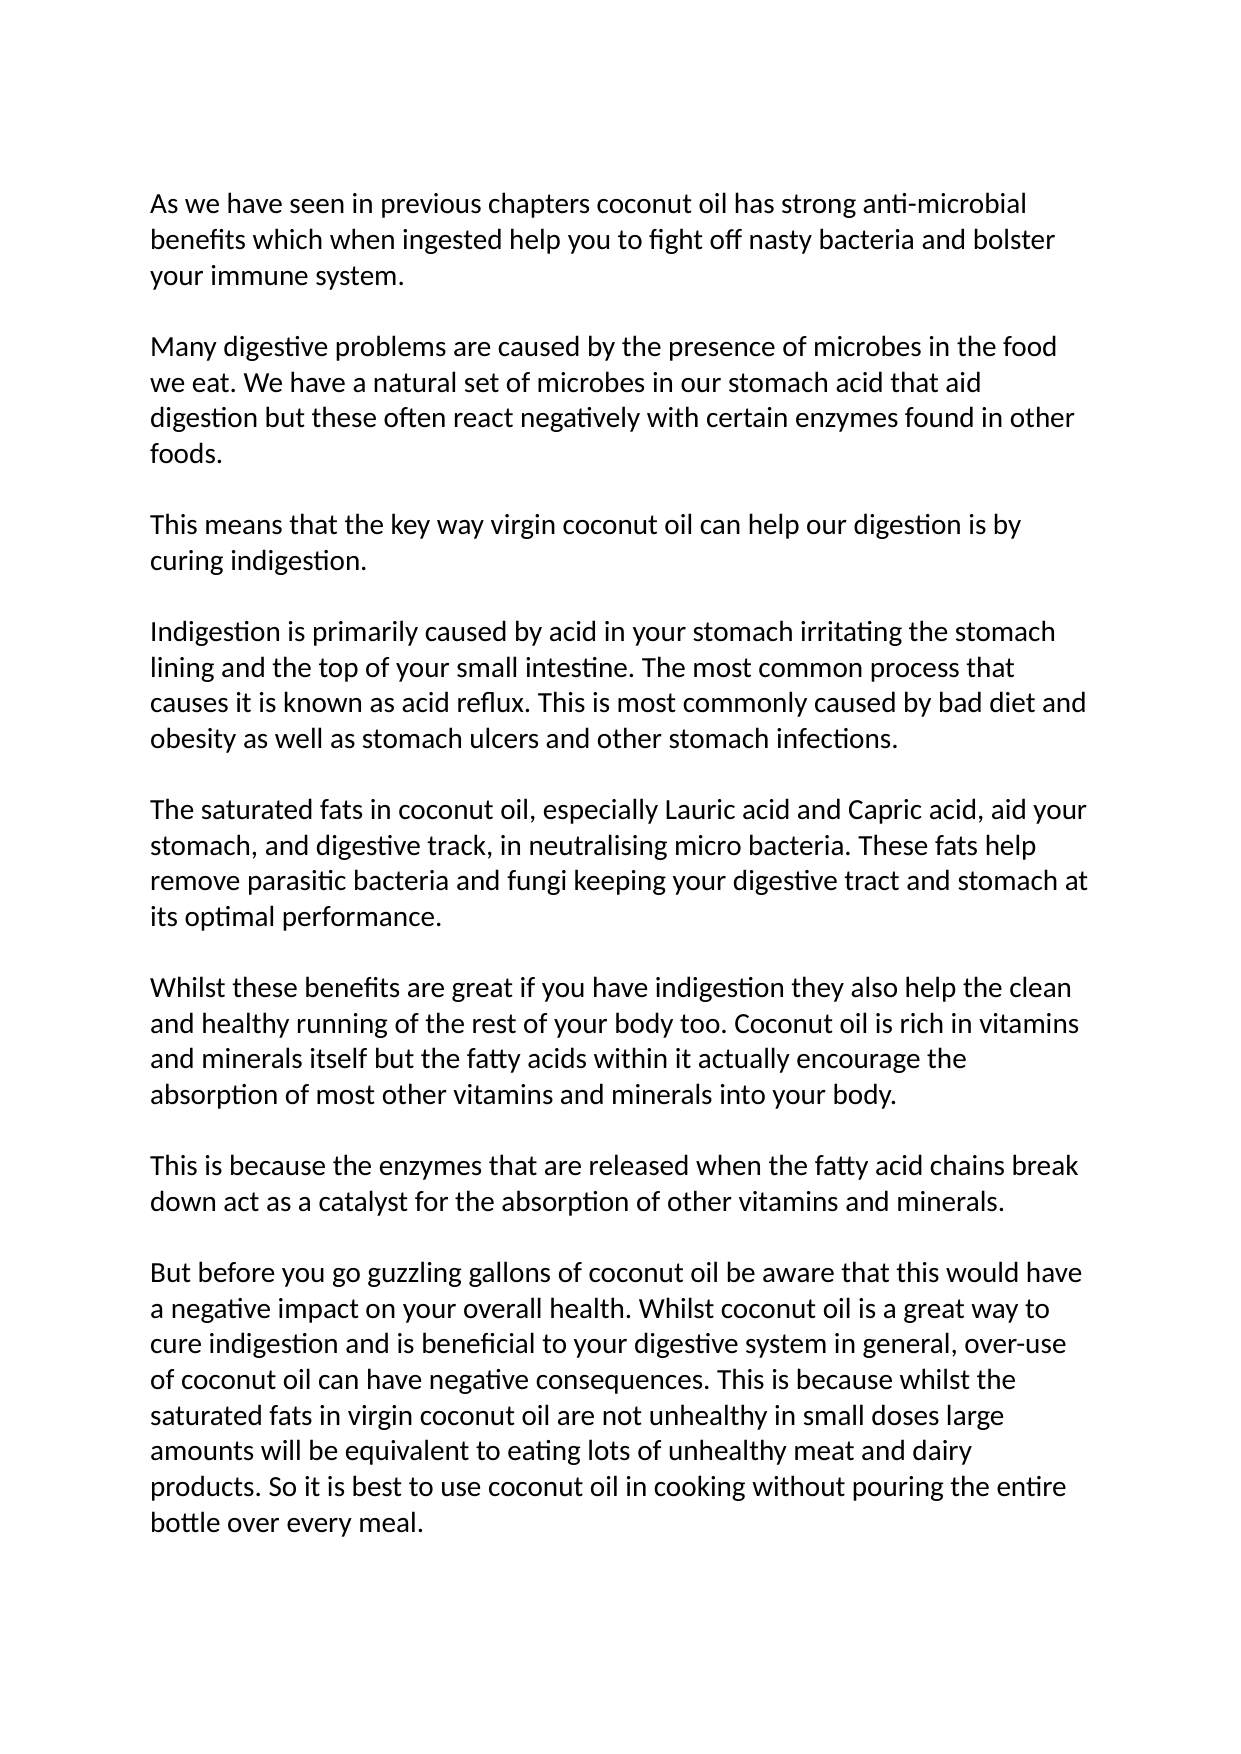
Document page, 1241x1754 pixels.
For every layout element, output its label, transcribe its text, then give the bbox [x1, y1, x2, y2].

text Many digestive problems are caused by the presence of microbes in the food we eat. We have a natural set of microbes in our stomach acid that aid digestion but these often react negatively with certain enzymes found in other foods. [150, 328, 1090, 471]
text This is because the enzymes that are released when the fatty acid chains break down act as a catalyst for the absorption of other vitamins and minerals. [150, 1147, 1090, 1219]
text As we have seen in previous chapters coconut oil has strong anti-microbial benefits which when ingested help you to fight off nasty bacteria and bolster your immune system. [150, 186, 1090, 292]
text Whilst these benefits are great if you have indigestion they also help the clean and healthy running of the rest of your body too. Coconut oil is rich in vitamins and minerals itself but the fatty acids within it actually encourage the absorption of most other vitamins and minerals into your body. [150, 969, 1090, 1112]
text This means that the key way virgin coconut oil can help our digestion is by curing indigestion. [150, 506, 1090, 577]
text But before you go guzzling gallons of coconut oil be aware that this would have a negative impact on your overall health. Whilst coconut oil is a great way to cure indigestion and is beneficial to your digestive system in general, over-use of coconut oil can have negative consequences. This is because whilst the saturated fats in virgin coconut oil are not unhealthy in small doses large amounts will be equivalent to eating lots of unhealthy meat and dairy products. So it is best to use coconut oil in cooking without pouring the entire bottle over every meal. [150, 1254, 1090, 1539]
text The saturated fats in coconut oil, especially Lauric acid and Capric acid, aid your stomach, and digestive track, in neutralising micro bacteria. These fats help remove parasitic bacteria and fungi keeping your digestive tract and stomach at its optimal performance. [150, 791, 1090, 934]
text Indigestion is primarily caused by acid in your stomach irritating the stomach lining and the top of your small intestine. The most common process that causes it is known as acid reflux. This is most commonly caused by bad diet and obesity as well as stomach ulcers and other stomach infections. [150, 613, 1090, 756]
